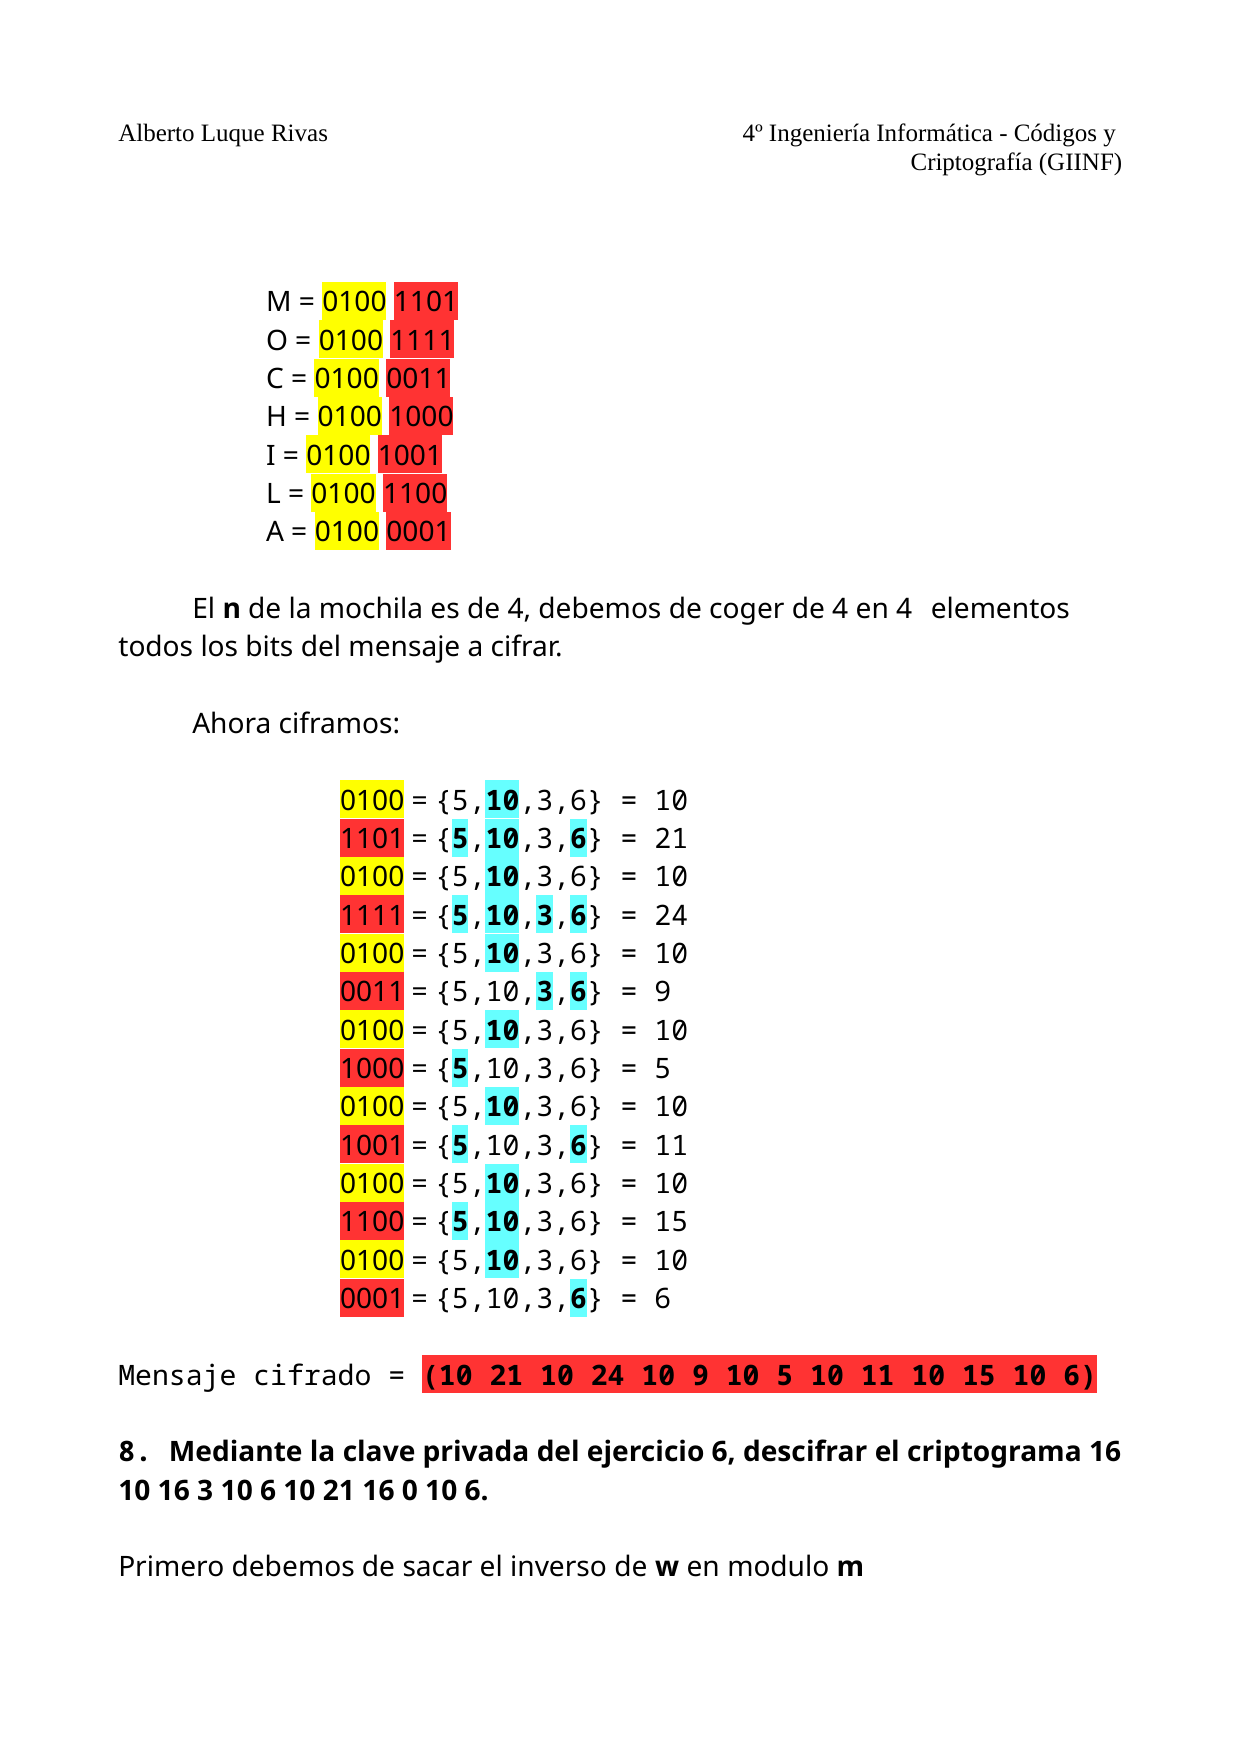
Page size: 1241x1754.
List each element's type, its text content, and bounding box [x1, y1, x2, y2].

text O = 0100 1111 [118, 320, 1122, 358]
text Mensaje cifrado = (10 21 10 24 10 9 10 5 10 11 10 15 10 6) [118, 1355, 1122, 1393]
text 1101 = {5,10,3,6} = 21 [118, 818, 1122, 857]
text I = 0100 1001 [118, 435, 1122, 473]
text C = 0100 0011 [118, 358, 1122, 397]
text L = 0100 1100 [118, 473, 1122, 512]
text 0011 = {5,10,3,6} = 9 [118, 972, 1122, 1010]
text 0100 = {5,10,3,6} = 10 [118, 1240, 1122, 1278]
text 0001 = {5,10,3,6} = 6 [118, 1278, 1122, 1317]
text 0100 = {5,10,3,6} = 10 [118, 1087, 1122, 1125]
text Ahora ciframos: [118, 703, 1122, 742]
text El n de la mochila es de 4, debemos de coger de 4 en 4 elementos todos los bits del mensaje a cifrar. [118, 588, 1122, 665]
text H = 0100 1000 [118, 397, 1122, 435]
text 1001 = {5,10,3,6} = 11 [118, 1125, 1122, 1163]
text 0100 = {5,10,3,6} = 10 [118, 1010, 1122, 1048]
text 1100 = {5,10,3,6} = 15 [118, 1202, 1122, 1240]
text Primero debemos de sacar el inverso de w en modulo m [118, 1547, 1122, 1585]
text 1000 = {5,10,3,6} = 5 [118, 1048, 1122, 1087]
text 1111 = {5,10,3,6} = 24 [118, 895, 1122, 933]
text 0100 = {5,10,3,6} = 10 [118, 780, 1122, 818]
text 0100 = {5,10,3,6} = 10 [118, 1163, 1122, 1202]
text M = 0100 1101 [118, 282, 1122, 320]
text 8. Mediante la clave privada del ejercicio 6, descifrar el criptograma 16 10 16 3 10 6 10 21 16 0 10 6. [118, 1432, 1122, 1508]
text 0100 = {5,10,3,6} = 10 [118, 933, 1122, 972]
text A = 0100 0001 [118, 512, 1122, 550]
text 0100 = {5,10,3,6} = 10 [118, 857, 1122, 895]
